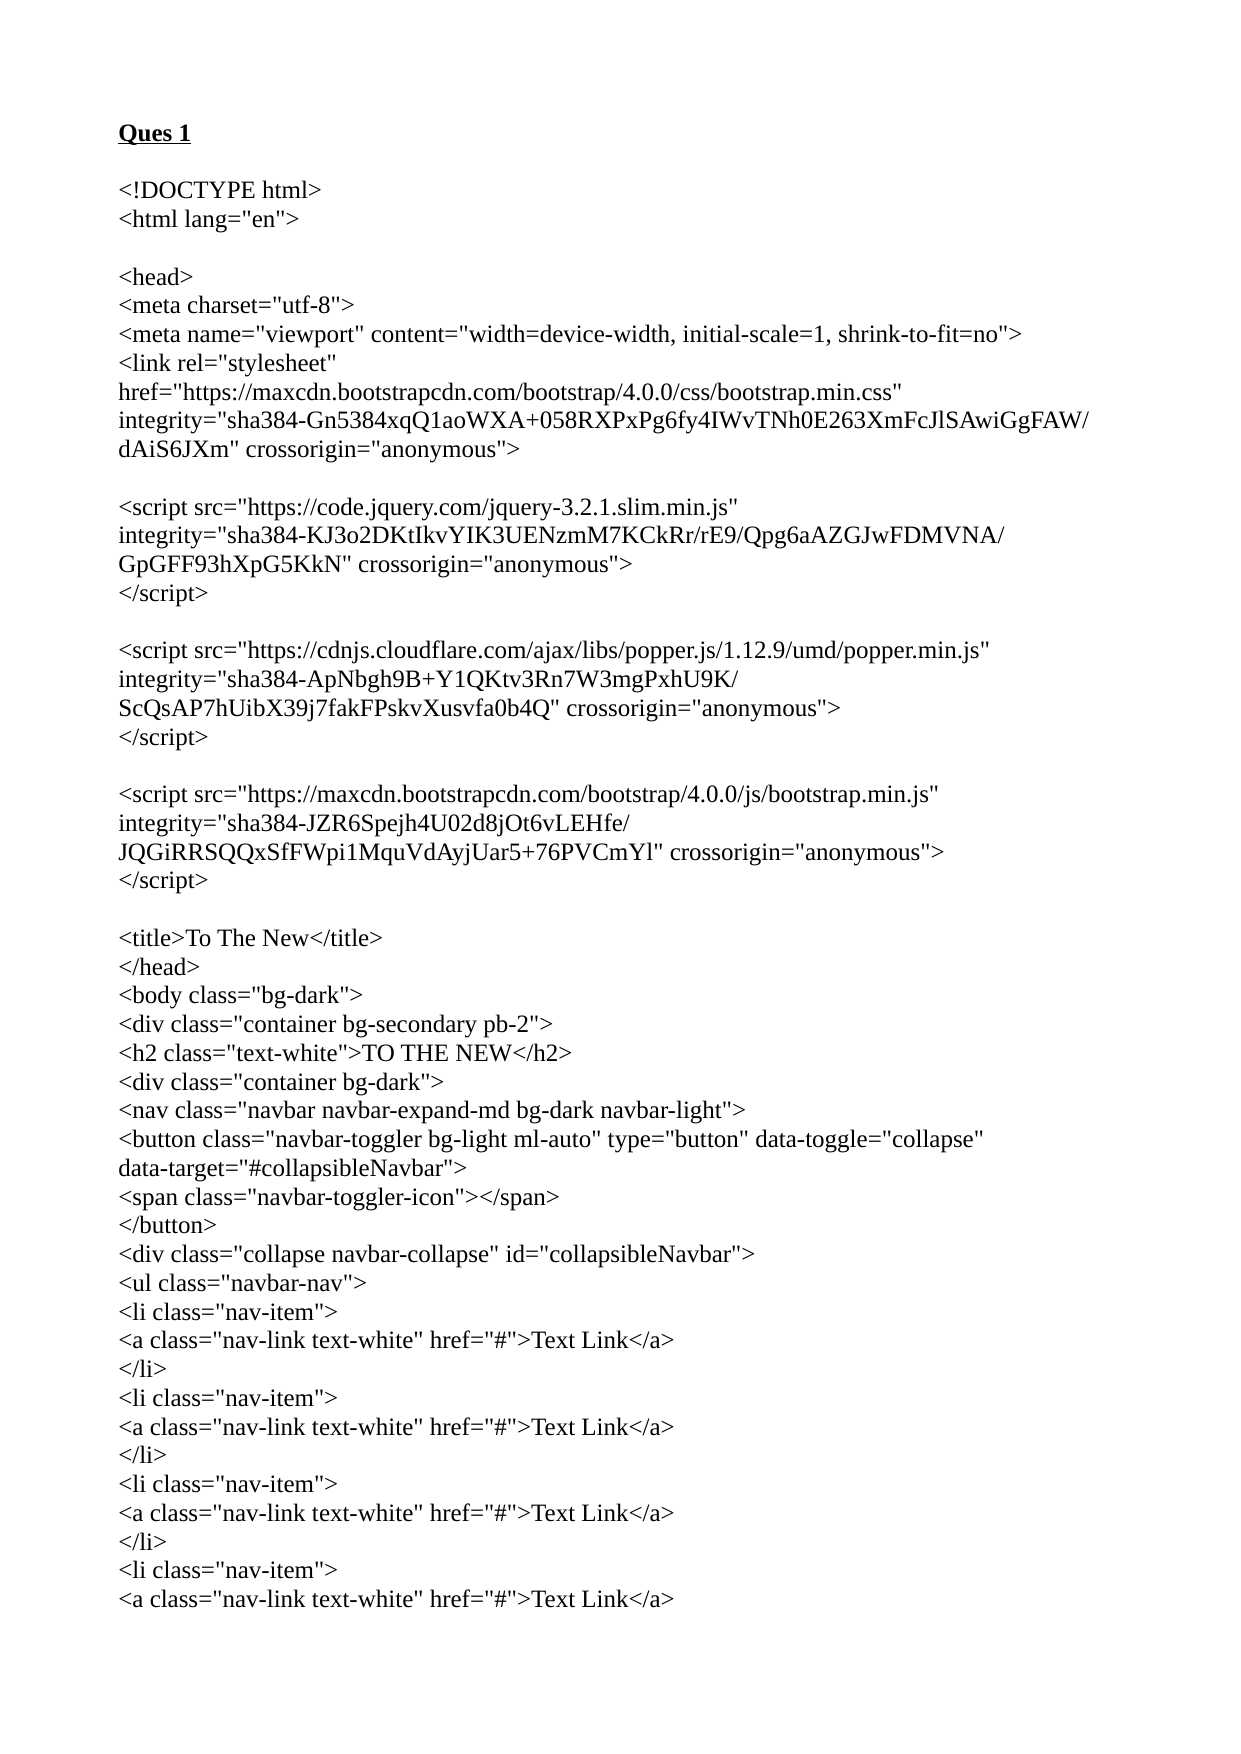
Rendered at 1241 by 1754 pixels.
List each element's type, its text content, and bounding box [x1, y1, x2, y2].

text <html lang="en"> [118, 204, 1122, 233]
text <title>To The New</title> [118, 923, 1122, 952]
text <body class="bg-dark"> [118, 981, 1122, 1009]
text <ul class="navbar-nav"> [118, 1268, 1122, 1297]
text </li> [118, 1354, 1122, 1383]
text </script> [118, 866, 1122, 894]
text <!DOCTYPE html> [118, 176, 1122, 204]
text <li class="nav-item"> [118, 1469, 1122, 1498]
text <li class="nav-item"> [118, 1383, 1122, 1412]
text <meta charset="utf-8"> [118, 291, 1122, 319]
text </button> [118, 1211, 1122, 1239]
text </script> [118, 578, 1122, 607]
text <span class="navbar-toggler-icon"></span> [118, 1182, 1122, 1211]
text <script src="https://code.jquery.com/jquery-3.2.1.slim.min.js" [118, 492, 1122, 521]
text <meta name="viewport" content="width=device-width, initial-scale=1, shrink-to-fit=no"> [118, 319, 1122, 348]
text <h2 class="text-white">TO THE NEW</h2> [118, 1038, 1122, 1067]
text data-target="#collapsibleNavbar"> [118, 1153, 1122, 1182]
text <link rel="stylesheet" href="https://maxcdn.bootstrapcdn.com/bootstrap/4.0.0/css/bootstrap.min.css" [118, 348, 1122, 406]
text </head> [118, 952, 1122, 981]
text integrity="sha384-KJ3o2DKtIkvYIK3UENzmM7KCkRr/rE9/Qpg6aAZGJwFDMVNA/GpGFF93hXpG5KkN" crossorigin="anonymous"> [118, 521, 1122, 578]
text </script> [118, 722, 1122, 751]
text <script src="https://cdnjs.cloudflare.com/ajax/libs/popper.js/1.12.9/umd/popper.min.js" [118, 636, 1122, 664]
text <a class="nav-link text-white" href="#">Text Link</a> [118, 1498, 1122, 1527]
text <script src="https://maxcdn.bootstrapcdn.com/bootstrap/4.0.0/js/bootstrap.min.js" [118, 779, 1122, 808]
text <nav class="navbar navbar-expand-md bg-dark navbar-light"> [118, 1096, 1122, 1124]
text integrity="sha384-ApNbgh9B+Y1QKtv3Rn7W3mgPxhU9K/ScQsAP7hUibX39j7fakFPskvXusvfa0b4Q" crossorigin="anonymous"> [118, 664, 1122, 722]
text Ques 1 [118, 118, 1122, 147]
text </li> [118, 1527, 1122, 1556]
text <button class="navbar-toggler bg-light ml-auto" type="button" data-toggle="collapse" [118, 1124, 1122, 1153]
text <head> [118, 262, 1122, 291]
text <li class="nav-item"> [118, 1556, 1122, 1584]
text </li> [118, 1441, 1122, 1469]
text <a class="nav-link text-white" href="#">Text Link</a> [118, 1584, 1122, 1613]
text integrity="sha384-JZR6Spejh4U02d8jOt6vLEHfe/JQGiRRSQQxSfFWpi1MquVdAyjUar5+76PVCmYl" crossorigin="anonymous"> [118, 808, 1122, 866]
text <li class="nav-item"> [118, 1297, 1122, 1326]
text <div class="container bg-secondary pb-2"> [118, 1009, 1122, 1038]
text <a class="nav-link text-white" href="#">Text Link</a> [118, 1412, 1122, 1441]
text integrity="sha384-Gn5384xqQ1aoWXA+058RXPxPg6fy4IWvTNh0E263XmFcJlSAwiGgFAW/dAiS6JXm" crossorigin="anonymous"> [118, 406, 1122, 463]
text <a class="nav-link text-white" href="#">Text Link</a> [118, 1326, 1122, 1354]
text <div class="container bg-dark"> [118, 1067, 1122, 1096]
text <div class="collapse navbar-collapse" id="collapsibleNavbar"> [118, 1239, 1122, 1268]
